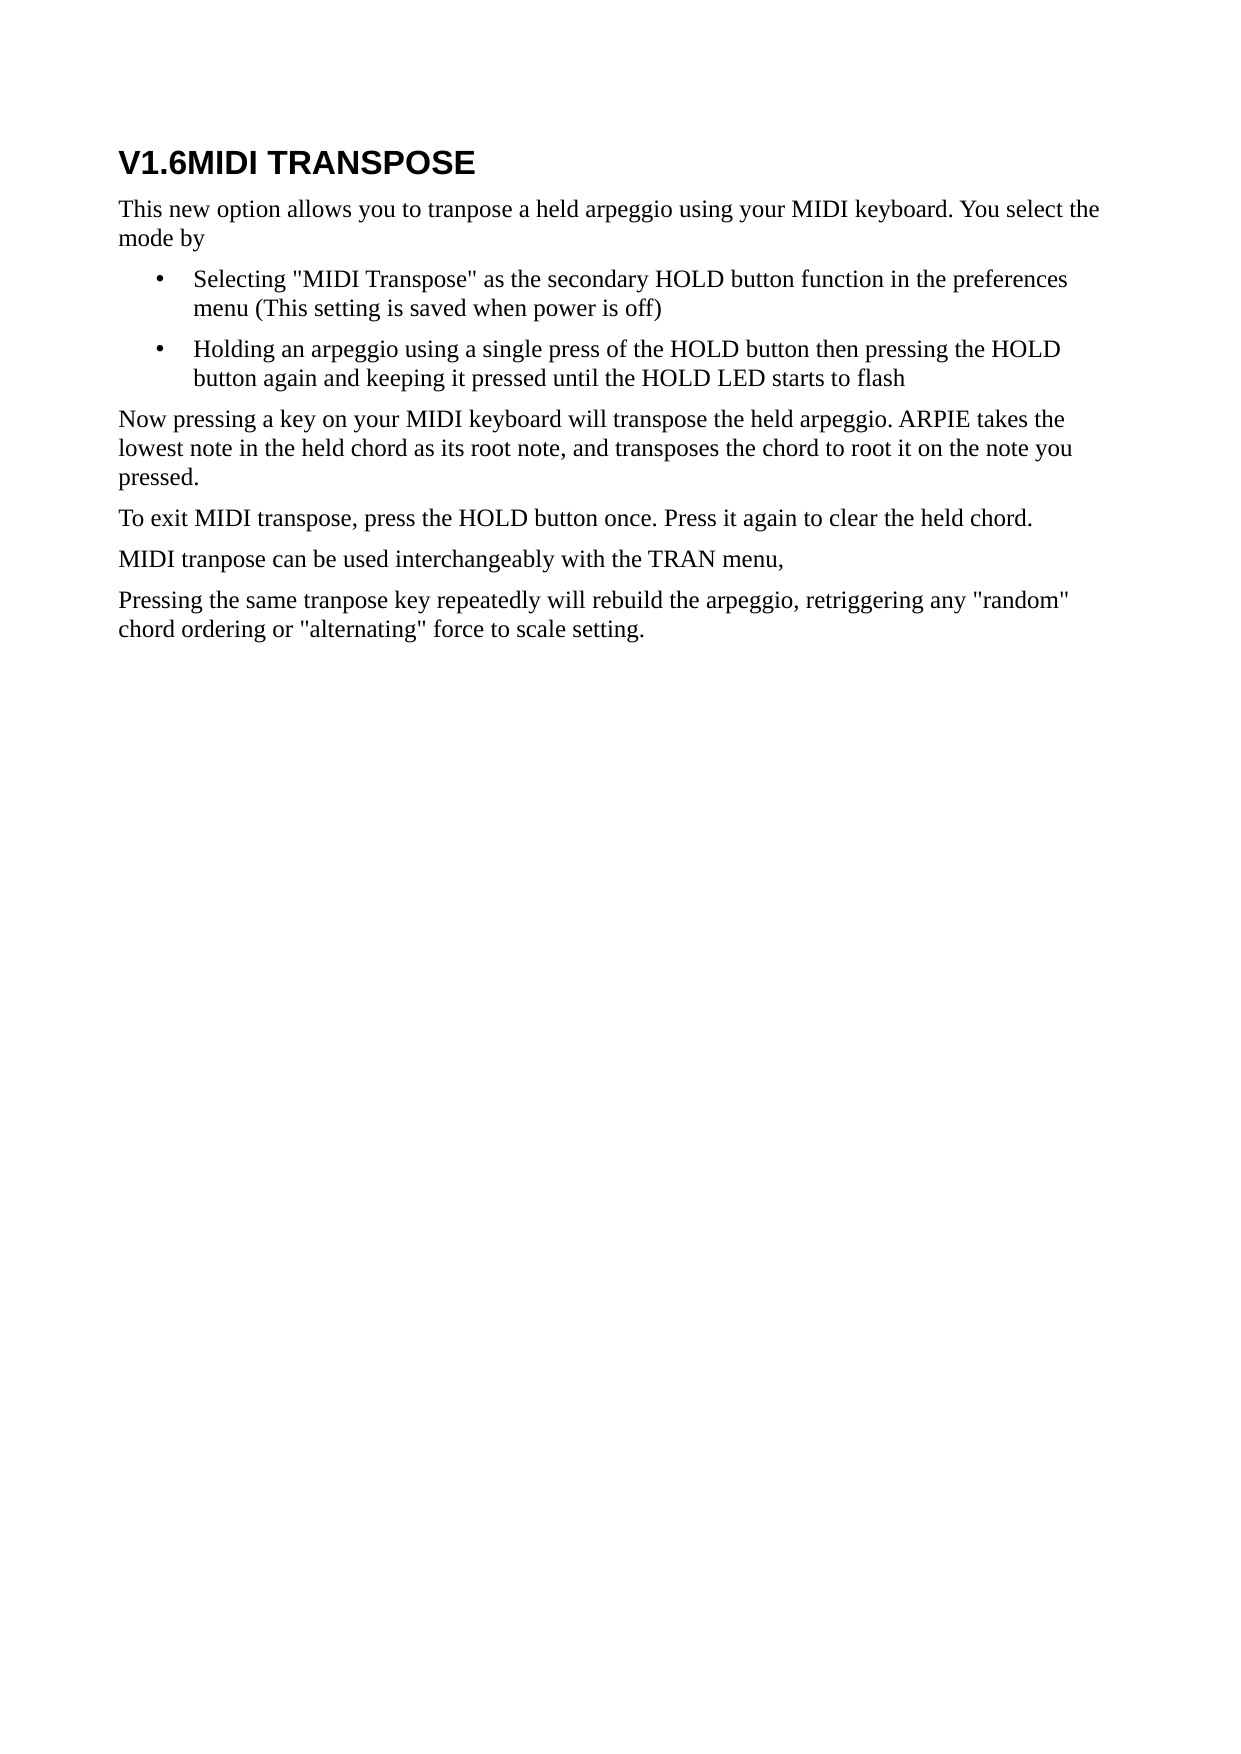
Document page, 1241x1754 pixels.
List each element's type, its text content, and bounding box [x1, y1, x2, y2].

list Holding an arpeggio using a single press of the HOLD button then pressing the HOLD button again and keeping it pressed until the HOLD LED starts to flash [156, 334, 1122, 392]
list Selecting "MIDI Transpose" as the secondary HOLD button function in the preferences menu (This setting is saved when power is off) [156, 264, 1122, 322]
text MIDI tranpose can be used interchangeably with the TRAN menu, [118, 544, 1122, 573]
text Now pressing a key on your MIDI keyboard will transpose the held arpeggio. ARPIE takes the lowest note in the held chord as its root note, and transposes the chord to root it on the note you pressed. [118, 404, 1122, 491]
subtitle V1.6MIDI TRANSPOSE [118, 143, 1122, 182]
text To exit MIDI transpose, press the HOLD button once. Press it again to clear the held chord. [118, 503, 1122, 532]
text This new option allows you to tranpose a held arpeggio using your MIDI keyboard. You select the mode by [118, 194, 1122, 252]
text Pressing the same tranpose key repeatedly will rebuild the arpeggio, retriggering any "random" chord ordering or "alternating" force to scale setting. [118, 586, 1122, 643]
